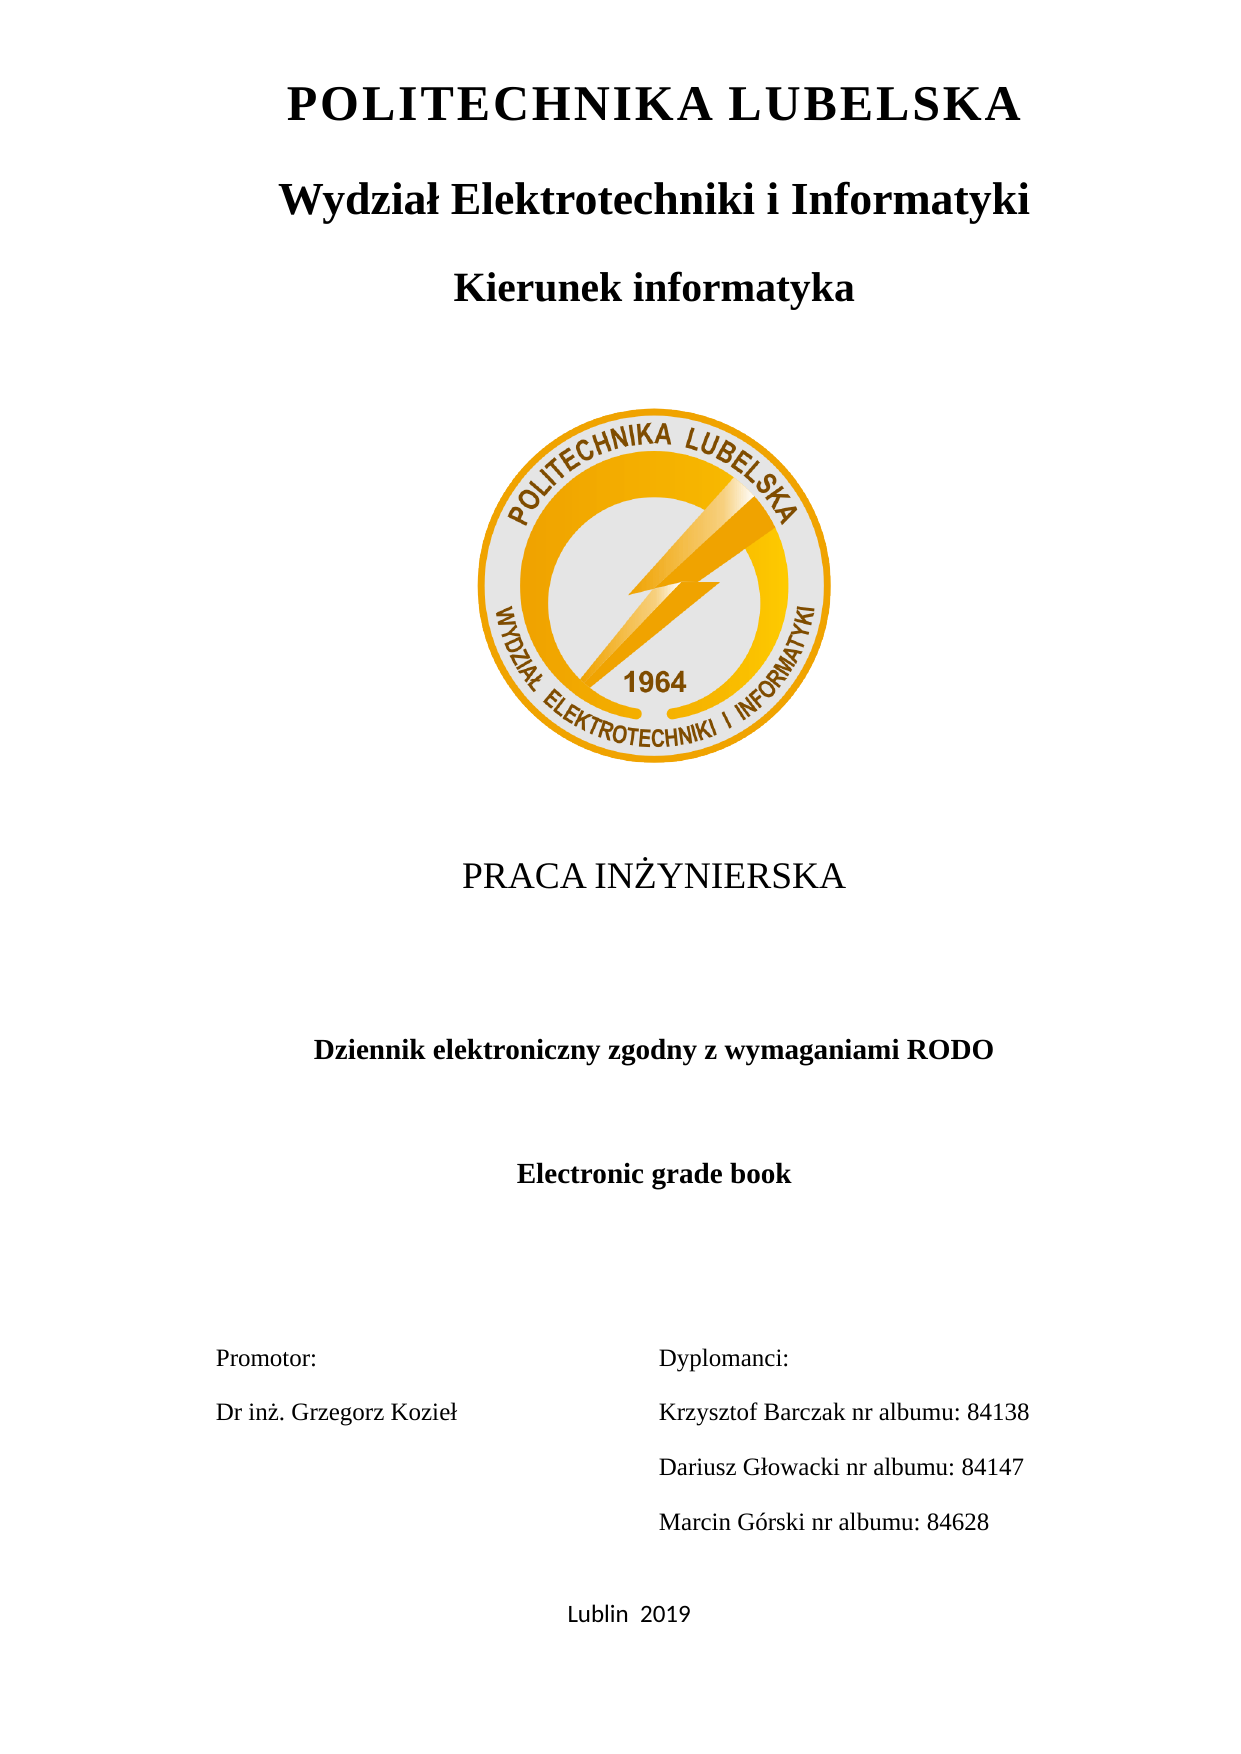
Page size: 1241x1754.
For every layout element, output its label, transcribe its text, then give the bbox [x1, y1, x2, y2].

text Lublin 2019 [142, 1598, 1116, 1628]
text Electronic grade book [142, 1156, 1116, 1190]
text Dziennik elektroniczny zgodny z wymaganiami RODO [142, 1032, 1116, 1066]
picture [477, 408, 831, 763]
text Promotor: Dyplomanci: [142, 1343, 1116, 1371]
text Wydział Elektrotechniki i Informatyki [142, 172, 1116, 224]
text Marcin Górski nr albumu: 84628 [142, 1507, 1116, 1536]
text Kierunek informatyka [142, 263, 1116, 311]
text PRACA INŻYNIERSKA [142, 853, 1116, 896]
text POLITECHNIKA LUBELSKA [142, 74, 1116, 131]
text Dr inż. Grzegorz Kozieł Krzysztof Barczak nr albumu: 84138 [142, 1397, 1116, 1426]
text Dariusz Głowacki nr albumu: 84147 [142, 1452, 1116, 1481]
